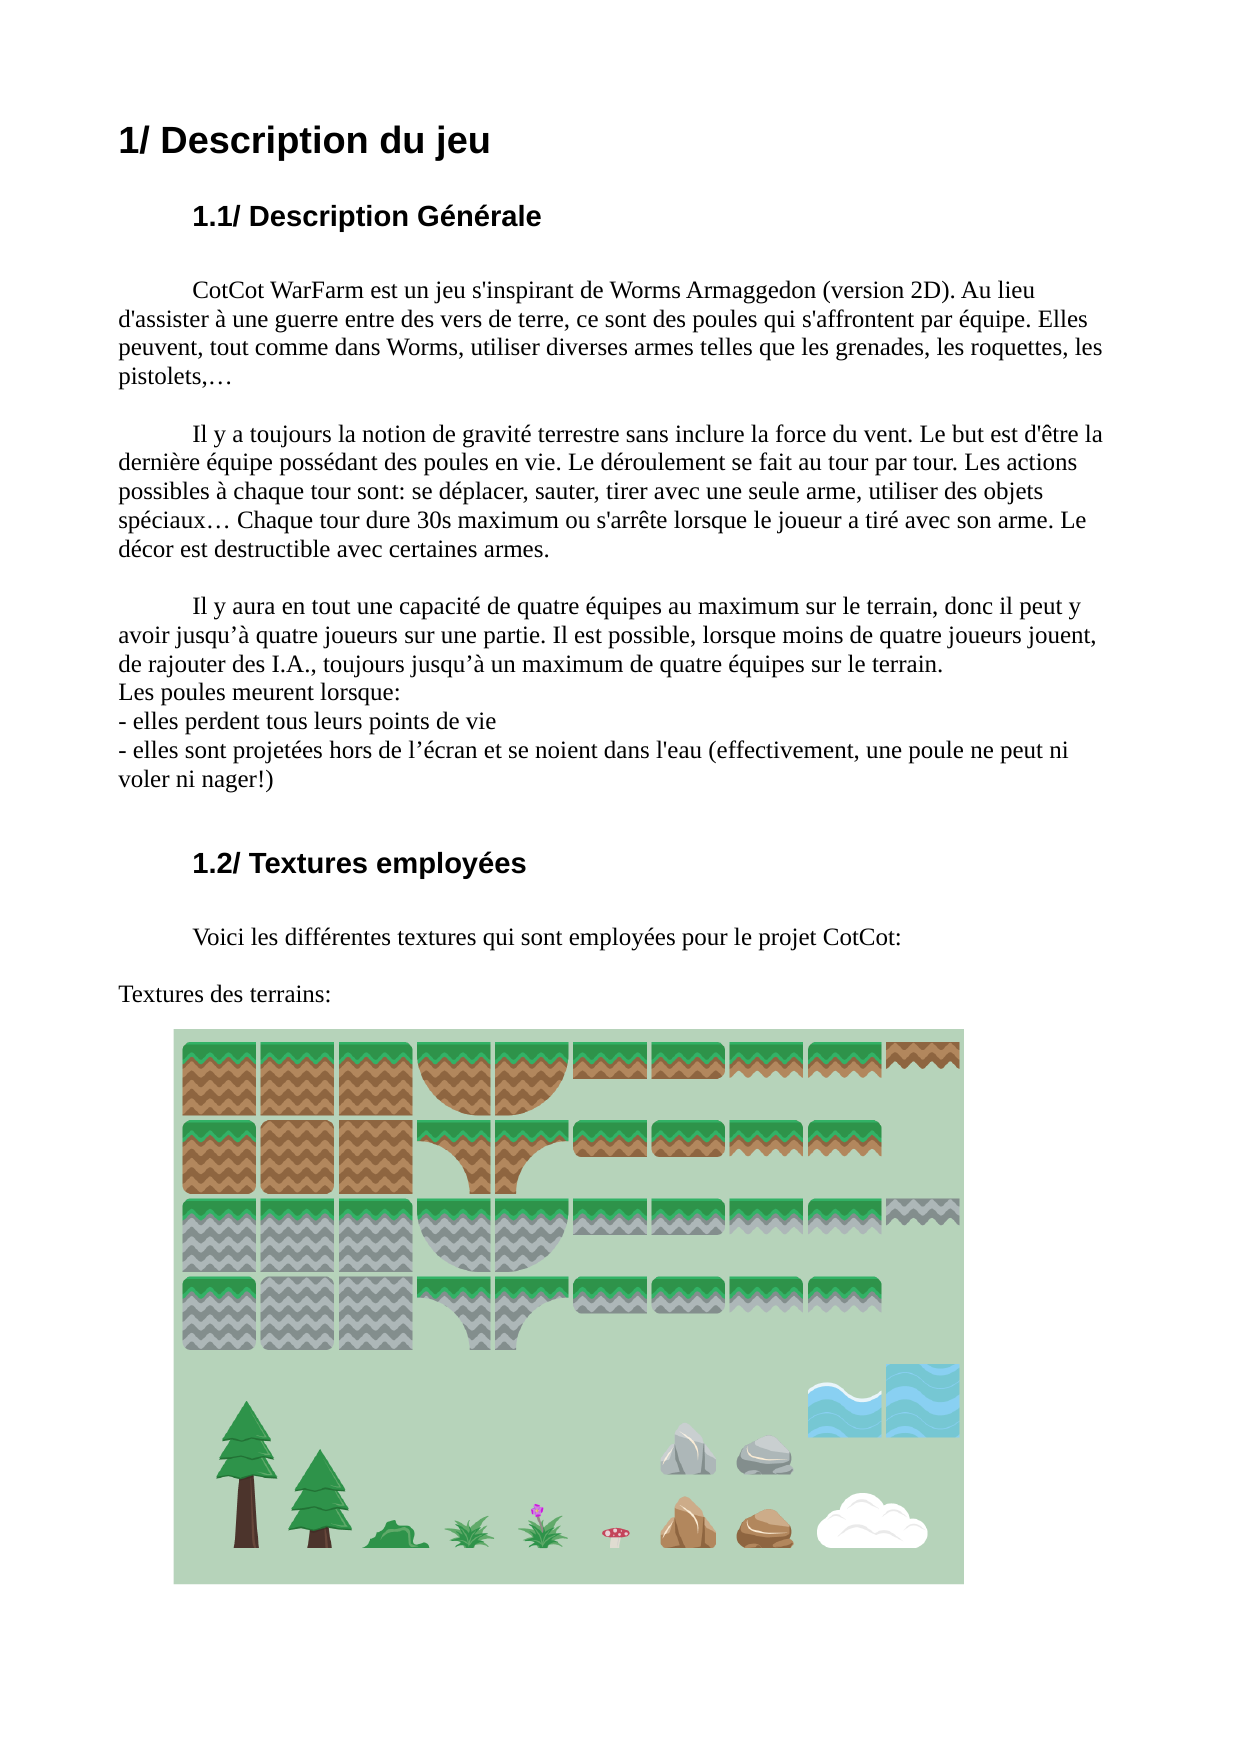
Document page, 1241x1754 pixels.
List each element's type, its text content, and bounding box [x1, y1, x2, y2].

subtitle 1.2/ Textures employées [118, 842, 1122, 881]
text CotCot WarFarm est un jeu s'inspirant de Worms Armaggedon (version 2D). Au lieu d'assister à une guerre entre des vers de terre, ce sont des poules qui s'affrontent par équipe. Elles peuvent, tout comme dans Worms, utiliser diverses armes telles que les grenades, les roquettes, les pistolets,… [118, 275, 1122, 390]
text - elles perdent tous leurs points de vie [118, 706, 1122, 735]
text Voici les différentes textures qui sont employées pour le projet CotCot: [118, 922, 1122, 951]
text Il y a toujours la notion de gravité terrestre sans inclure la force du vent. Le but est d'être la dernière équipe possédant des poules en vie. Le déroulement se fait au tour par tour. Les actions possibles à chaque tour sont: se déplacer, sauter, tirer avec une seule arme, utiliser des objets spéciaux… Chaque tour dure 30s maximum ou s'arrête lorsque le joueur a tiré avec son arme. Le décor est destructible avec certaines armes. [118, 419, 1122, 562]
picture [173, 1029, 964, 1585]
subtitle 1.1/ Description Générale [118, 195, 1122, 234]
text Il y aura en tout une capacité de quatre équipes au maximum sur le terrain, donc il peut y avoir jusqu’à quatre joueurs sur une partie. Il est possible, lorsque moins de quatre joueurs jouent, de rajouter des I.A., toujours jusqu’à un maximum de quatre équipes sur le terrain. [118, 591, 1122, 677]
text - elles sont projetées hors de l’écran et se noient dans l'eau (effectivement, une poule ne peut ni voler ni nager!) [118, 735, 1122, 792]
text Textures des terrains: [118, 979, 1122, 1008]
subtitle 1/ Description du jeu [118, 118, 1122, 162]
text Les poules meurent lorsque: [118, 677, 1122, 706]
